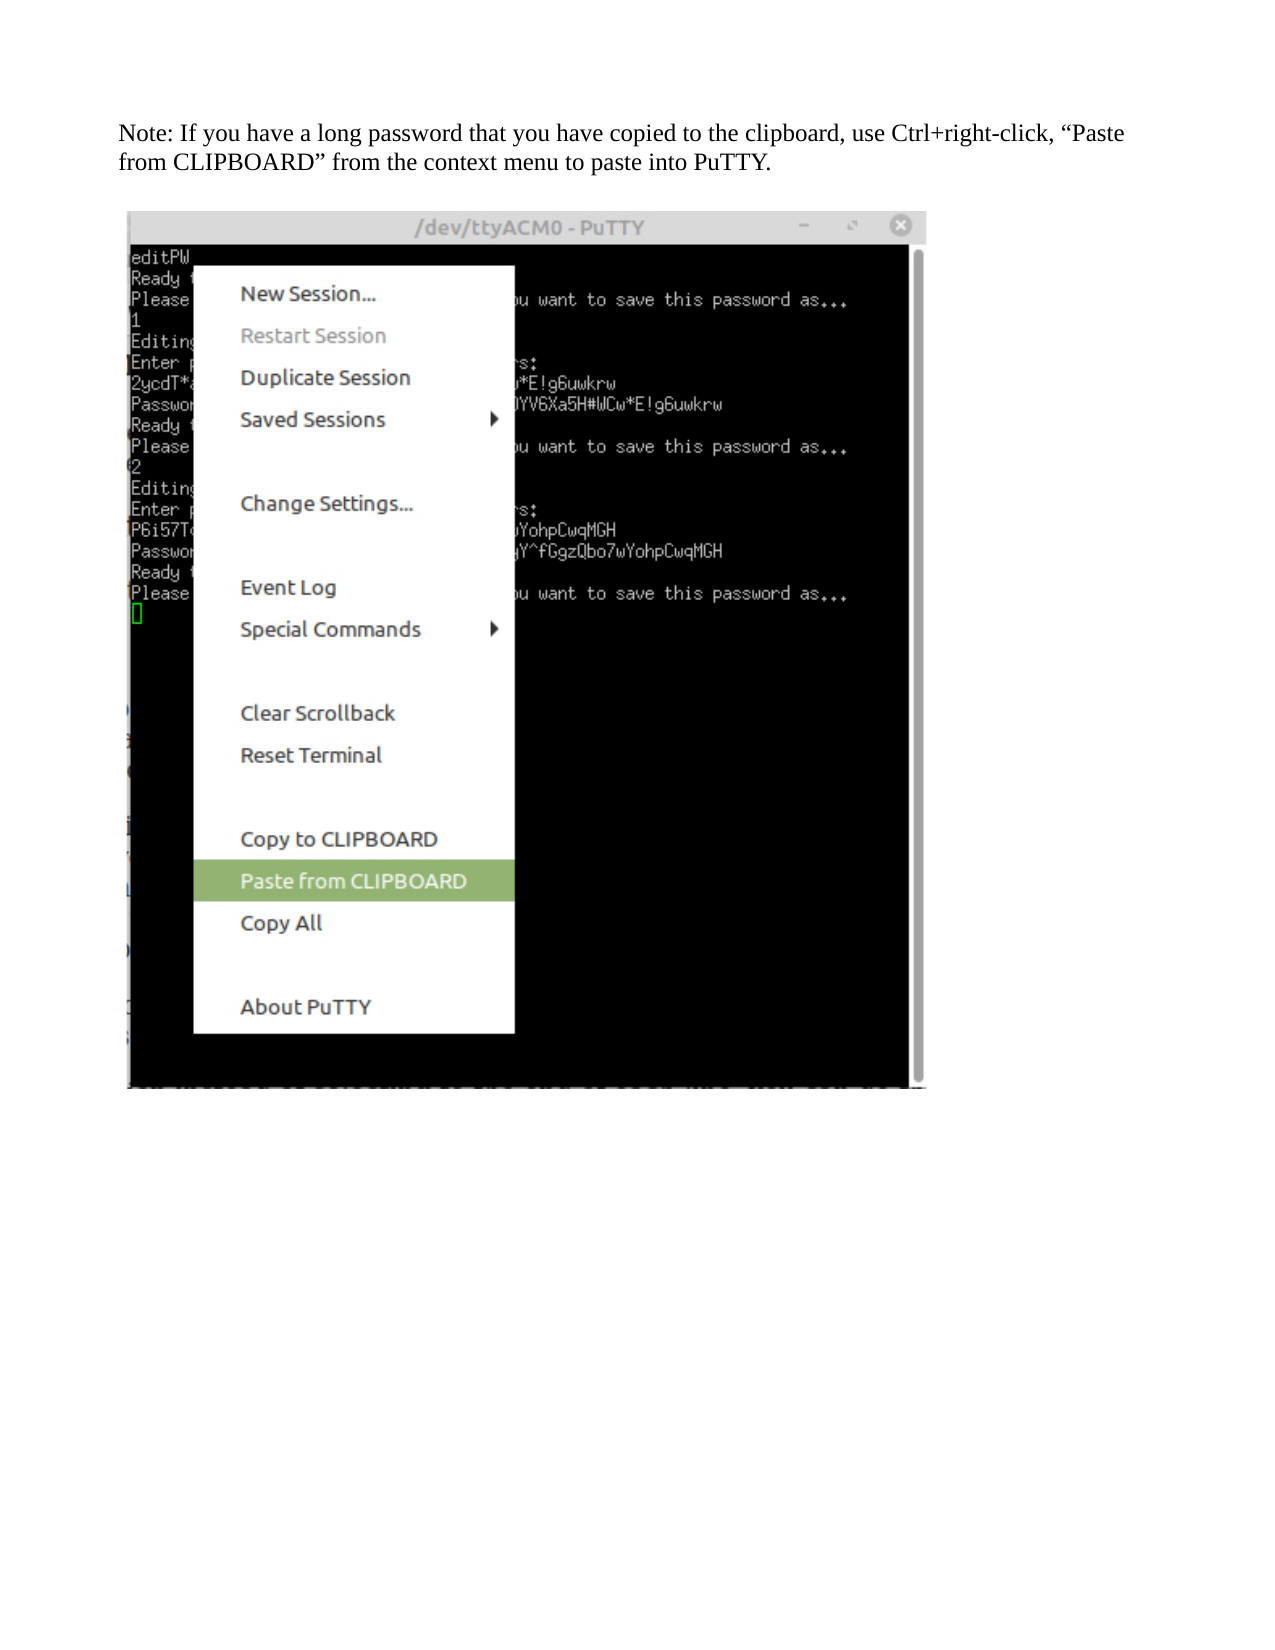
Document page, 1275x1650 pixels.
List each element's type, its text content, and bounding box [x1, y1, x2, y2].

text Note: If you have a long password that you have copied to the clipboard, use Ctrl+right-click, “Paste from CLIPBOARD” from the context menu to paste into PuTTY. [118, 118, 1157, 176]
picture [126, 211, 927, 1089]
